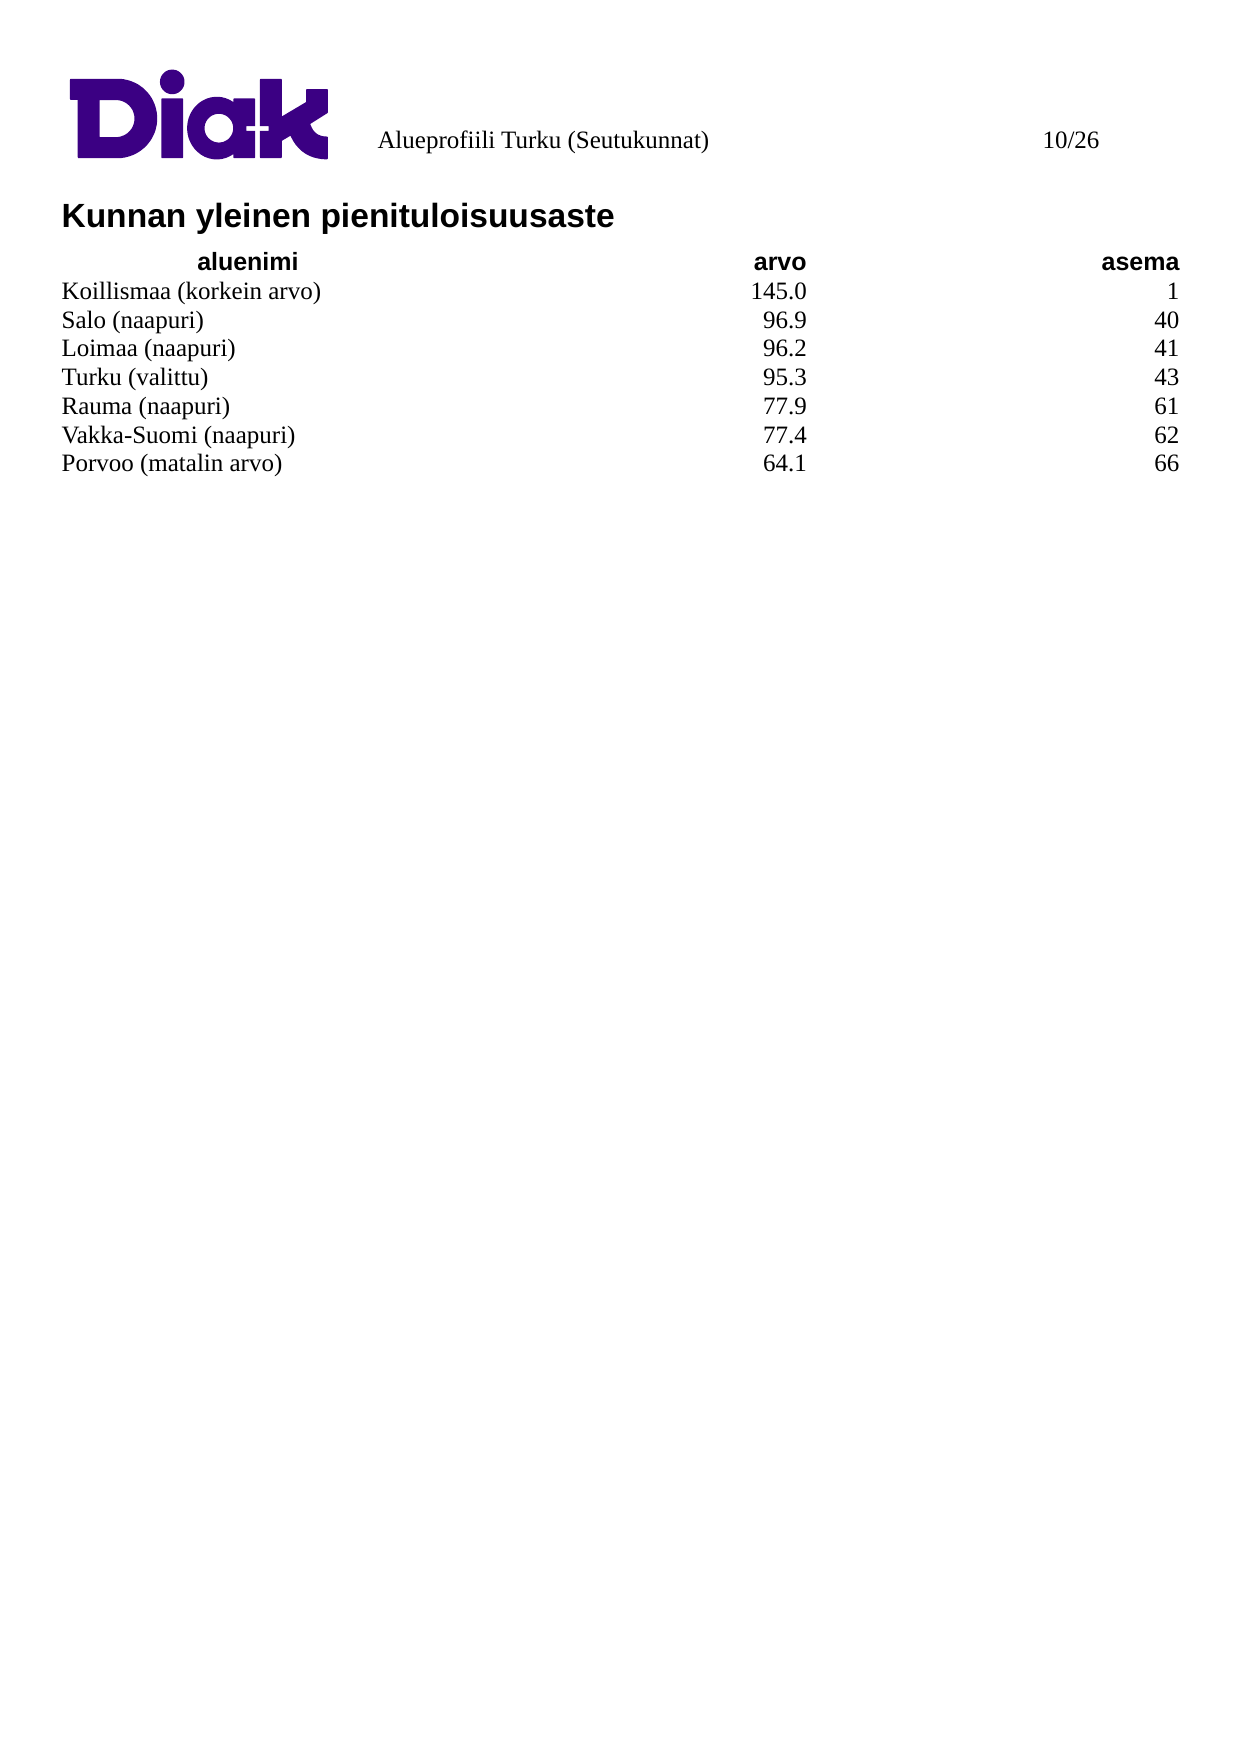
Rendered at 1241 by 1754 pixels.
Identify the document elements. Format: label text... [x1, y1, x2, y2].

table_cell 96.9 [434, 305, 806, 333]
table_cell 62 [806, 420, 1179, 448]
table_cell 77.4 [434, 420, 806, 448]
table_cell 61 [806, 391, 1179, 420]
subtitle Kunnan yleinen pienituloisuusaste [61, 196, 1179, 235]
table_cell 96.2 [434, 334, 806, 362]
table_cell Turku (valittu) [61, 362, 434, 391]
table_cell 145.0 [434, 276, 806, 305]
table_cell 1 [806, 276, 1179, 305]
table_cell Salo (naapuri) [61, 305, 434, 333]
table_cell Loimaa (naapuri) [61, 334, 434, 362]
table_header aluenimi [61, 247, 434, 276]
table_cell 41 [806, 334, 1179, 362]
table_cell 64.1 [434, 449, 806, 477]
table_cell 40 [806, 305, 1179, 333]
table_cell Vakka-Suomi (naapuri) [61, 420, 434, 448]
table_header asema [806, 247, 1179, 276]
table_cell Rauma (naapuri) [61, 391, 434, 420]
table_cell Porvoo (matalin arvo) [61, 449, 434, 477]
table_cell 77.9 [434, 391, 806, 420]
table_cell Koillismaa (korkein arvo) [61, 276, 434, 305]
table_cell 66 [806, 449, 1179, 477]
table_cell 95.3 [434, 362, 806, 391]
table_cell 43 [806, 362, 1179, 391]
table_header arvo [434, 247, 806, 276]
